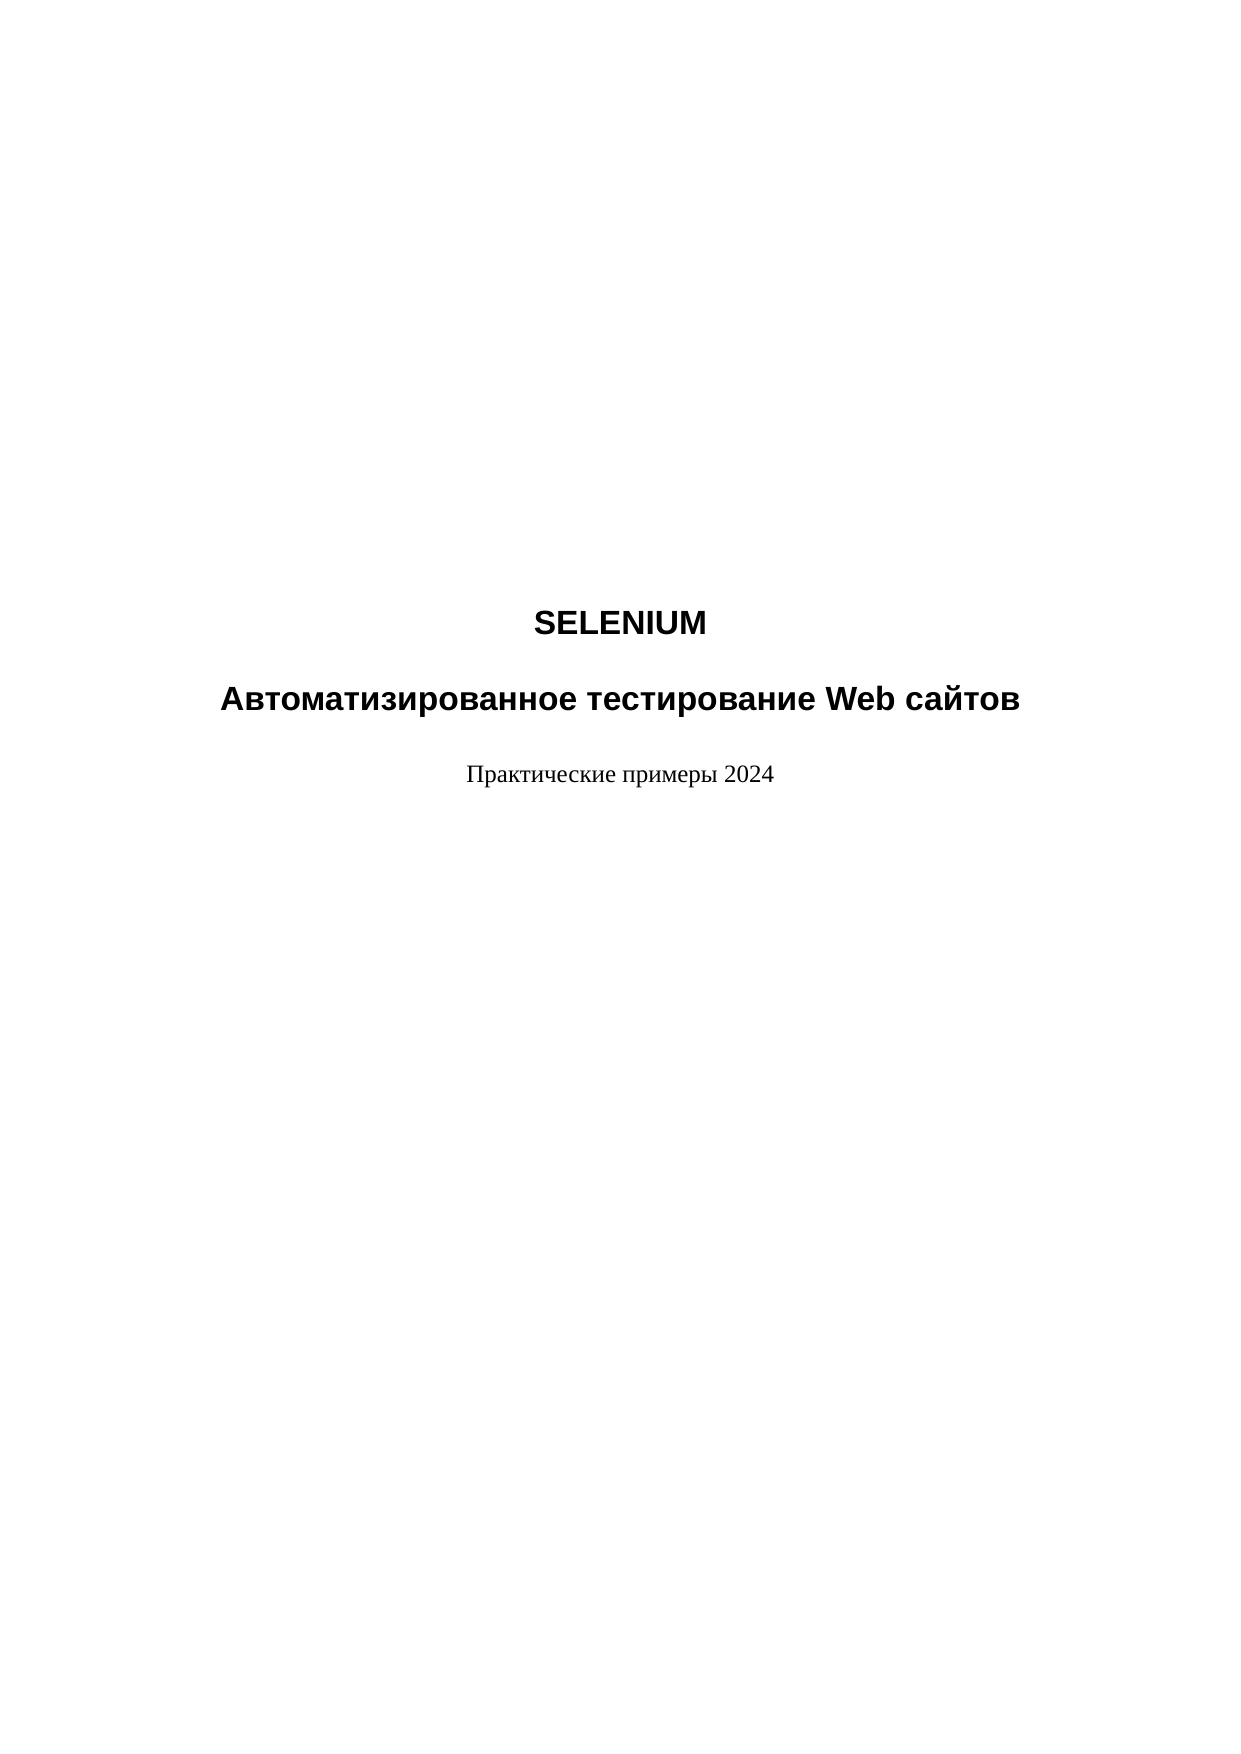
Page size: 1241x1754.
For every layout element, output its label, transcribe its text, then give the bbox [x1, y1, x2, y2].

text Практические примеры 2024 [118, 759, 1122, 788]
subtitle SELENIUM [118, 603, 1122, 642]
subtitle Автоматизированное тестирование Web сайтов [118, 679, 1122, 718]
